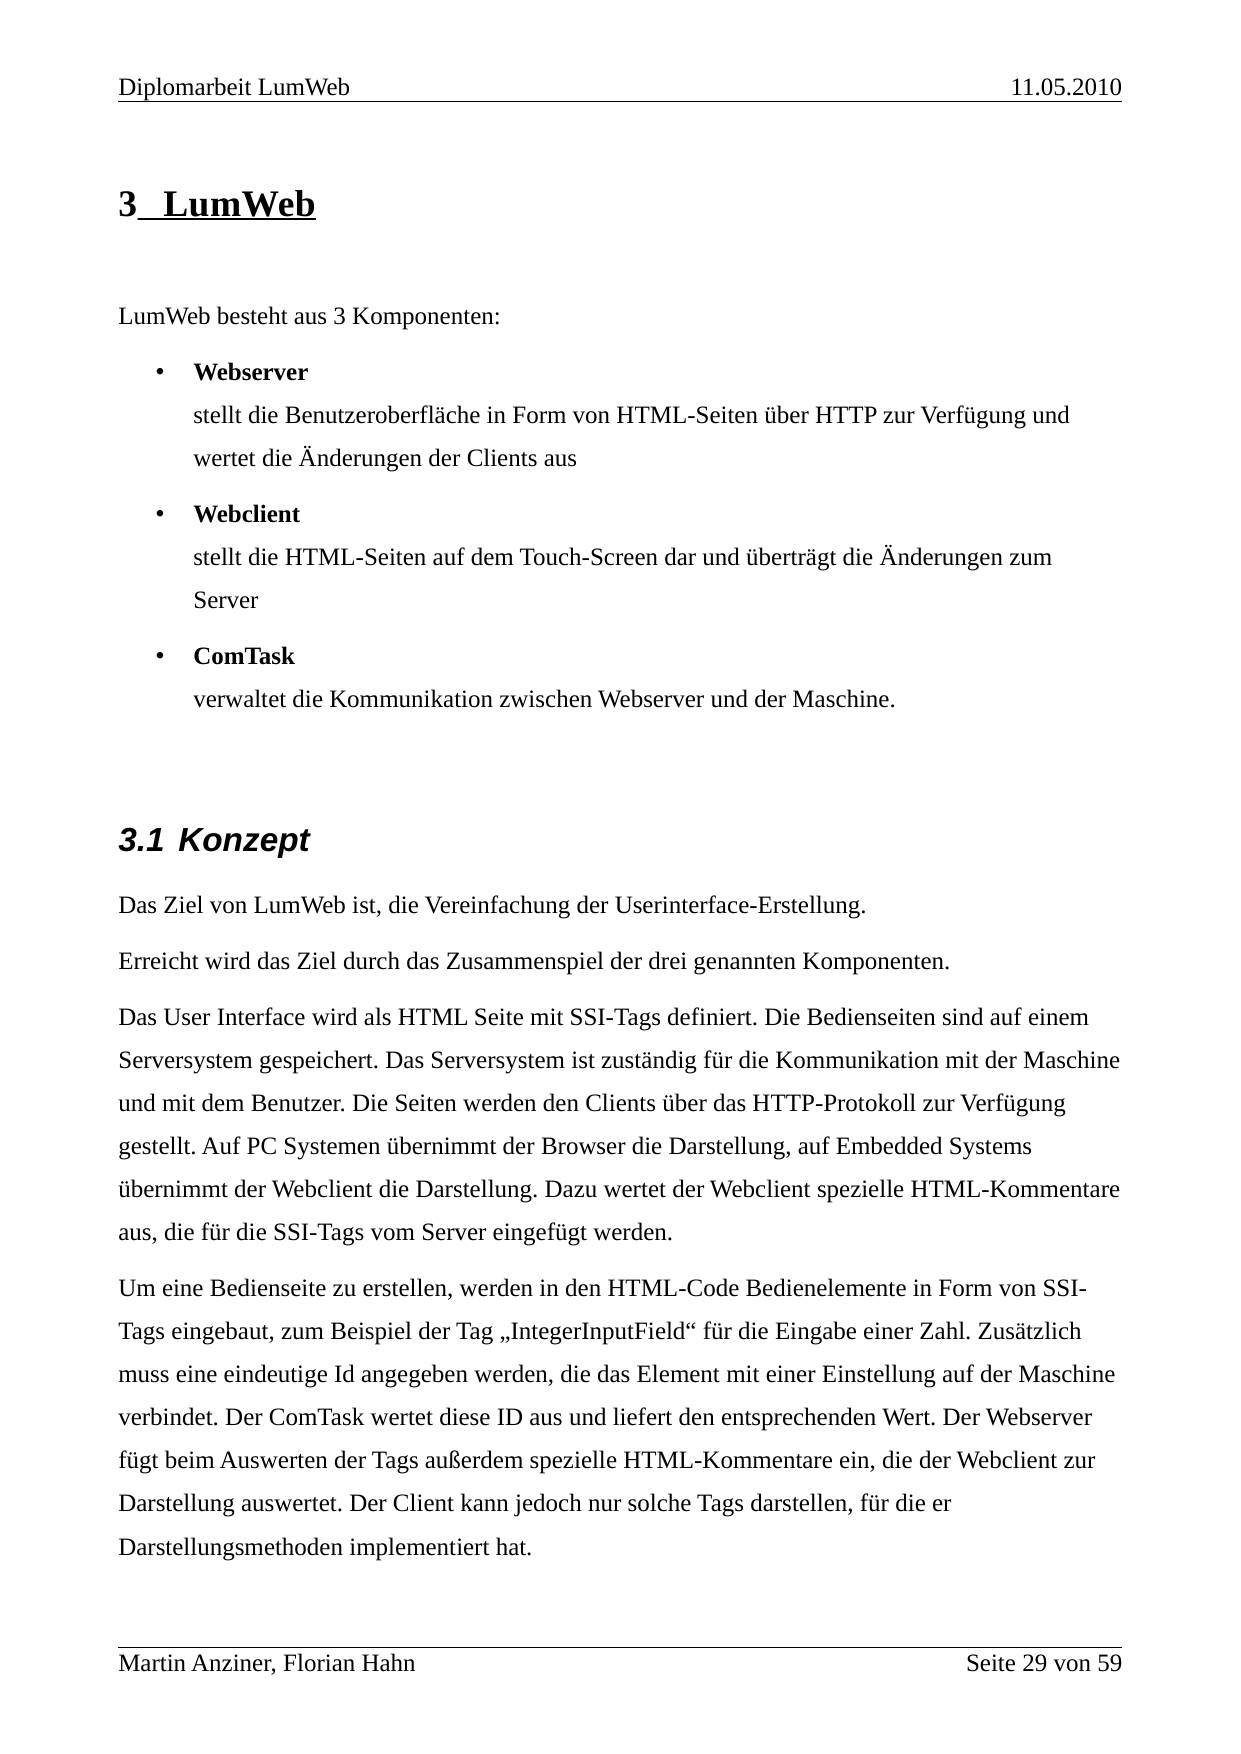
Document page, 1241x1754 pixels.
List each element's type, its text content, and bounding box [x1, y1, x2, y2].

text LumWeb besteht aus 3 Komponenten: [118, 301, 1122, 330]
list ComTask verwaltet die Kommunikation zwischen Webserver und der Maschine. [156, 641, 1122, 713]
text Das User Interface wird als HTML Seite mit SSI-Tags definiert. Die Bedienseiten sind auf einem Serversystem gespeichert. Das Serversystem ist zuständig für die Kommunikation mit der Maschine und mit dem Benutzer. Die Seiten werden den Clients über das HTTP-Protokoll zur Verfügung gestellt. Auf PC Systemen übernimmt der Browser die Darstellung, auf Embedded Systems übernimmt der Webclient die Darstellung. Dazu wertet der Webclient spezielle HTML-Kommentare aus, die für die SSI-Tags vom Server eingefügt werden. [118, 1002, 1122, 1246]
list Webserver stellt die Benutzeroberfläche in Form von HTML-Seiten über HTTP zur Verfügung und wertet die Änderungen der Clients aus [156, 357, 1122, 472]
text Das Ziel von LumWeb ist, die Vereinfachung der Userinterface-Erstellung. [118, 890, 1122, 919]
text Erreicht wird das Ziel durch das Zusammenspiel der drei genannten Komponenten. [118, 946, 1122, 975]
subtitle Konzept [118, 820, 1122, 859]
text Um eine Bedienseite zu erstellen, werden in den HTML-Code Bedienelemente in Form von SSI-Tags eingebaut, zum Beispiel der Tag „IntegerInputField“ für die Eingabe einer Zahl. Zusätzlich muss eine eindeutige Id angegeben werden, die das Element mit einer Einstellung auf der Maschine verbindet. Der ComTask wertet diese ID aus und liefert den entsprechenden Wert. Der Webserver fügt beim Auswerten der Tags außerdem spezielle HTML-Kommentare ein, die der Webclient zur Darstellung auswertet. Der Client kann jedoch nur solche Tags darstellen, für die er Darstellungsmethoden implementiert hat. [118, 1273, 1122, 1560]
subtitle LumWeb [118, 181, 1122, 224]
list Webclient stellt die HTML-Seiten auf dem Touch-Screen dar und überträgt die Änderungen zum Server [156, 499, 1122, 614]
